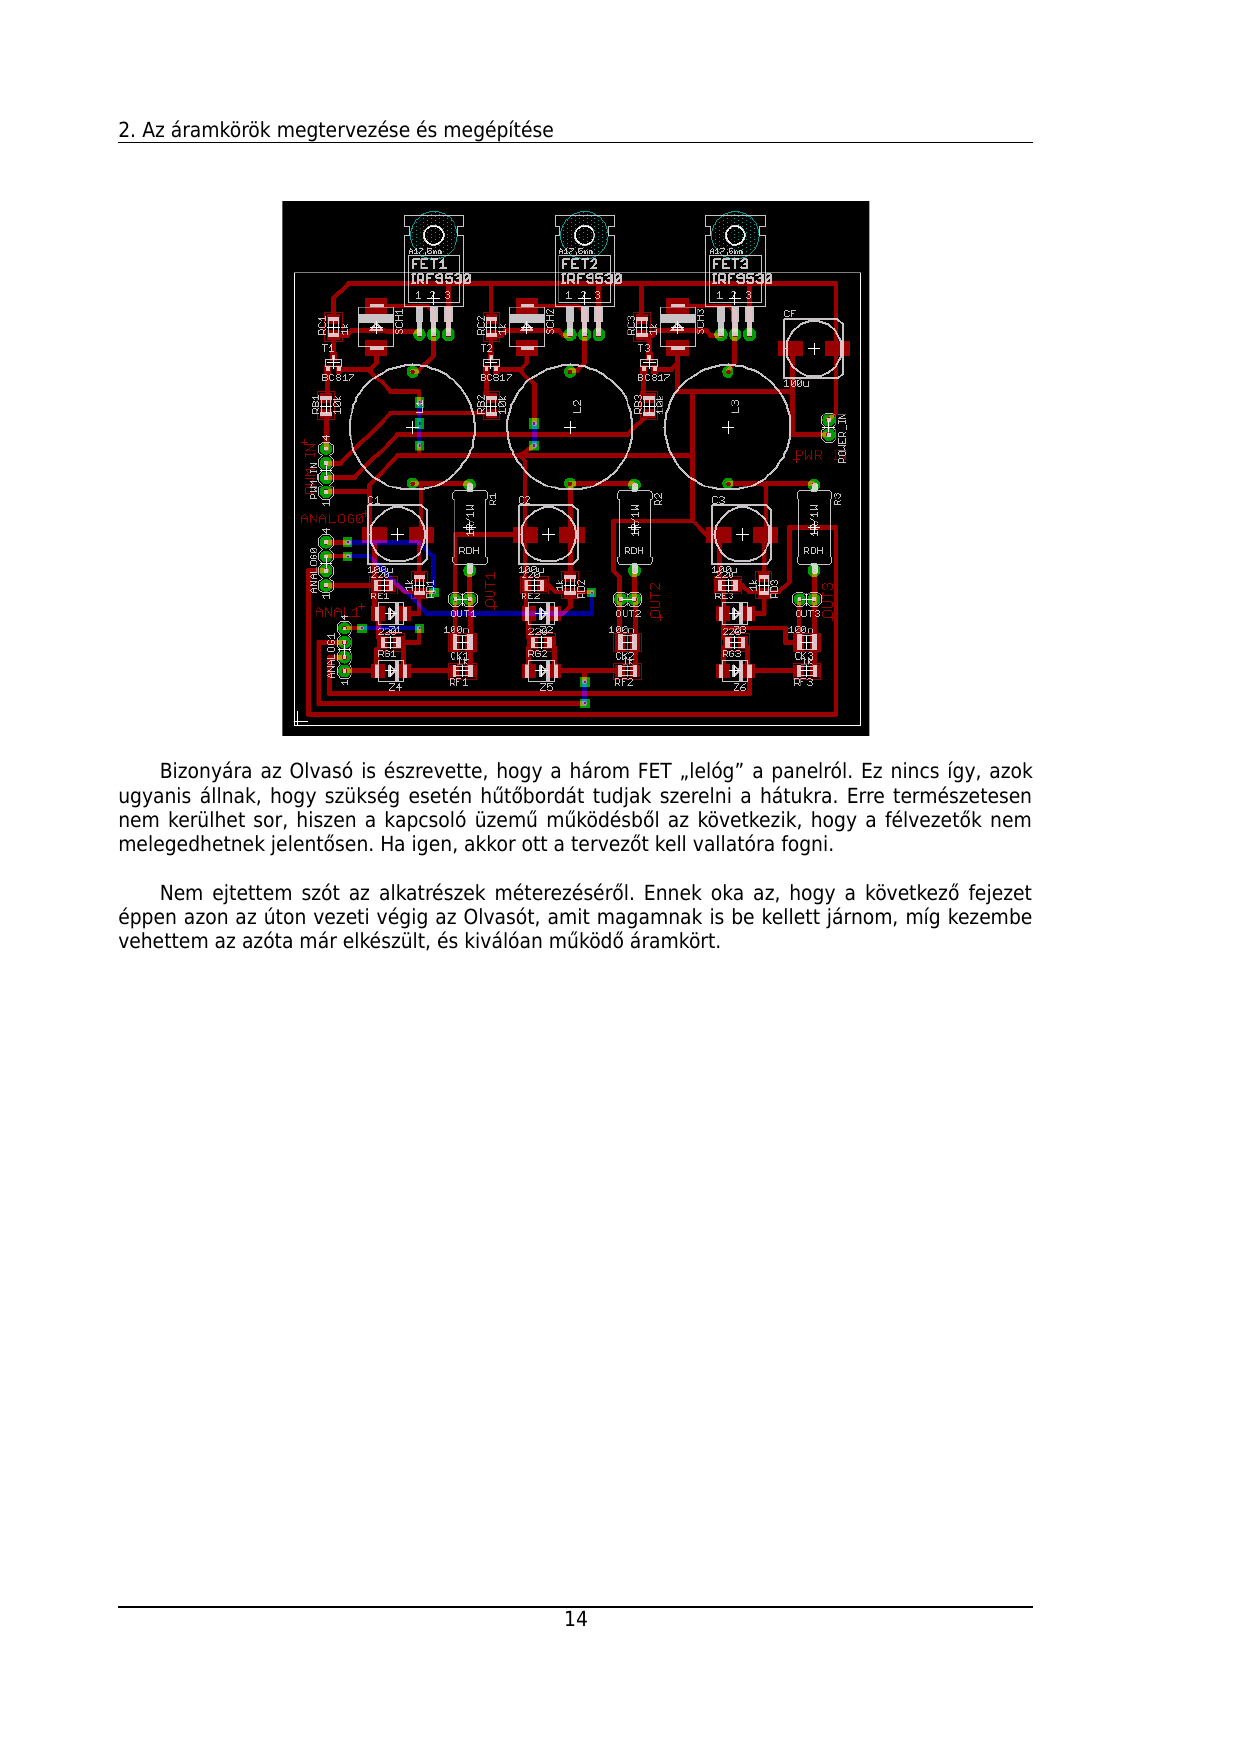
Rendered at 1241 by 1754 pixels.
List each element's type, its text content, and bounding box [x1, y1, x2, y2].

text Bizonyára az Olvasó is észrevette, hogy a három FET „lelóg” a panelról. Ez nincs így, azok ugyanis állnak, hogy szükség esetén hűtőbordát tudjak szerelni a hátukra. Erre természetesen nem kerülhet sor, hiszen a kapcsoló üzemű működésből az következik, hogy a félvezetők nem melegedhetnek jelentősen. Ha igen, akkor ott a tervezőt kell vallatóra fogni. [118, 759, 1033, 856]
text Nem ejtettem szót az alkatrészek méterezéséről. Ennek oka az, hogy a következő fejezet éppen azon az úton vezeti végig az Olvasót, amit magamnak is be kellett járnom, míg kezembe vehettem az azóta már elkészült, és kiválóan működő áramkört. [118, 881, 1033, 953]
picture [282, 201, 870, 736]
